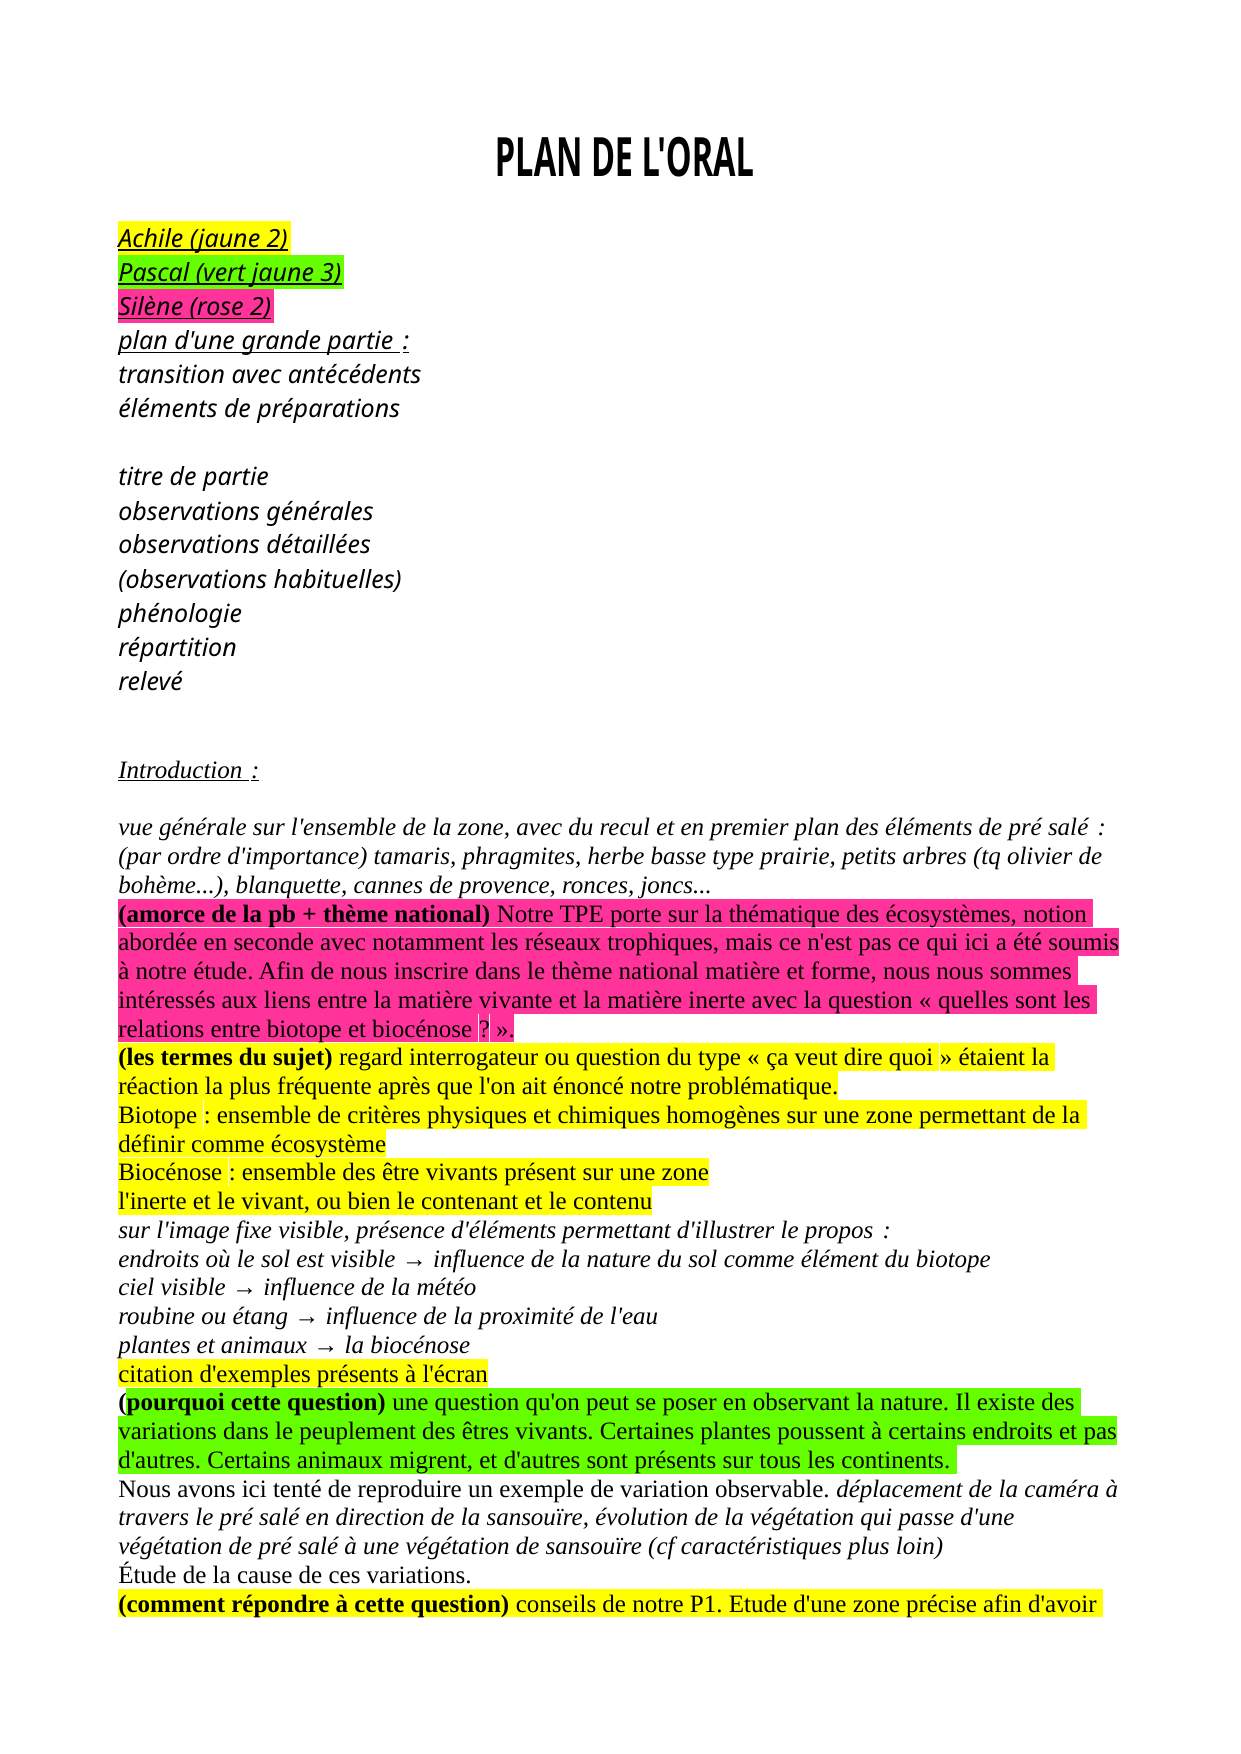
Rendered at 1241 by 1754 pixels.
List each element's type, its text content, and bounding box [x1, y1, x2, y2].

text titre de partie [118, 459, 1122, 493]
text (amorce de la pb + thème national) Notre TPE porte sur la thématique des écosystèmes, notion abordée en seconde avec notamment les réseaux trophiques, mais ce n'est pas ce qui ici a été soumis à notre étude. Afin de nous inscrire dans le thème national matière et forme, nous nous sommes intéressés aux liens entre la matière vivante et la matière inerte avec la question « quelles sont les relations entre biotope et biocénose ? ». [118, 899, 1122, 1042]
text Biocénose : ensemble des être vivants présent sur une zone [118, 1157, 1122, 1186]
text vue générale sur l'ensemble de la zone, avec du recul et en premier plan des éléments de pré salé :(par ordre d'importance) tamaris, phragmites, herbe basse type prairie, petits arbres (tq olivier de bohème...), blanquette, cannes de provence, ronces, joncs... [118, 812, 1122, 899]
text Introduction : [118, 755, 1122, 784]
text (comment répondre à cette question) conseils de notre P1. Etude d'une zone précise afin d'avoir [118, 1589, 1122, 1617]
text observations générales [118, 493, 1122, 527]
text (observations habituelles) [118, 561, 1122, 595]
text ciel visible → influence de la météo [118, 1272, 1122, 1301]
text Biotope : ensemble de critères physiques et chimiques homogènes sur une zone permettant de la définir comme écosystème [118, 1100, 1122, 1157]
text observations détaillées [118, 527, 1122, 561]
text Achile (jaune 2) [118, 221, 1122, 255]
text plan d'une grande partie : [118, 323, 1122, 357]
text Nous avons ici tenté de reproduire un exemple de variation observable. déplacement de la caméra à travers le pré salé en direction de la sansouïre, évolution de la végétation qui passe d'une végétation de pré salé à une végétation de sansouïre (cf caractéristiques plus loin) [118, 1474, 1122, 1560]
text endroits où le sol est visible → influence de la nature du sol comme élément du biotope [118, 1244, 1122, 1272]
text Silène (rose 2) [118, 289, 1122, 323]
text (pourquoi cette question) une question qu'on peut se poser en observant la nature. Il existe des variations dans le peuplement des êtres vivants. Certaines plantes poussent à certains endroits et pas d'autres. Certains animaux migrent, et d'autres sont présents sur tous les continents. [118, 1387, 1122, 1474]
text Étude de la cause de ces variations. [118, 1560, 1122, 1589]
text phénologie [118, 595, 1122, 629]
text transition avec antécédents [118, 357, 1122, 391]
text citation d'exemples présents à l'écran [118, 1359, 1122, 1387]
text Pascal (vert jaune 3) [118, 255, 1122, 289]
text plantes et animaux → la biocénose [118, 1330, 1122, 1359]
text répartition [118, 629, 1122, 663]
text PLAN DE L'ORAL [118, 118, 1122, 192]
text (les termes du sujet) regard interrogateur ou question du type « ça veut dire quoi » étaient la réaction la plus fréquente après que l'on ait énoncé notre problématique. [118, 1042, 1122, 1100]
text sur l'image fixe visible, présence d'éléments permettant d'illustrer le propos : [118, 1215, 1122, 1244]
text relevé [118, 663, 1122, 697]
text éléments de préparations [118, 391, 1122, 425]
text roubine ou étang → influence de la proximité de l'eau [118, 1301, 1122, 1330]
text l'inerte et le vivant, ou bien le contenant et le contenu [118, 1186, 1122, 1215]
